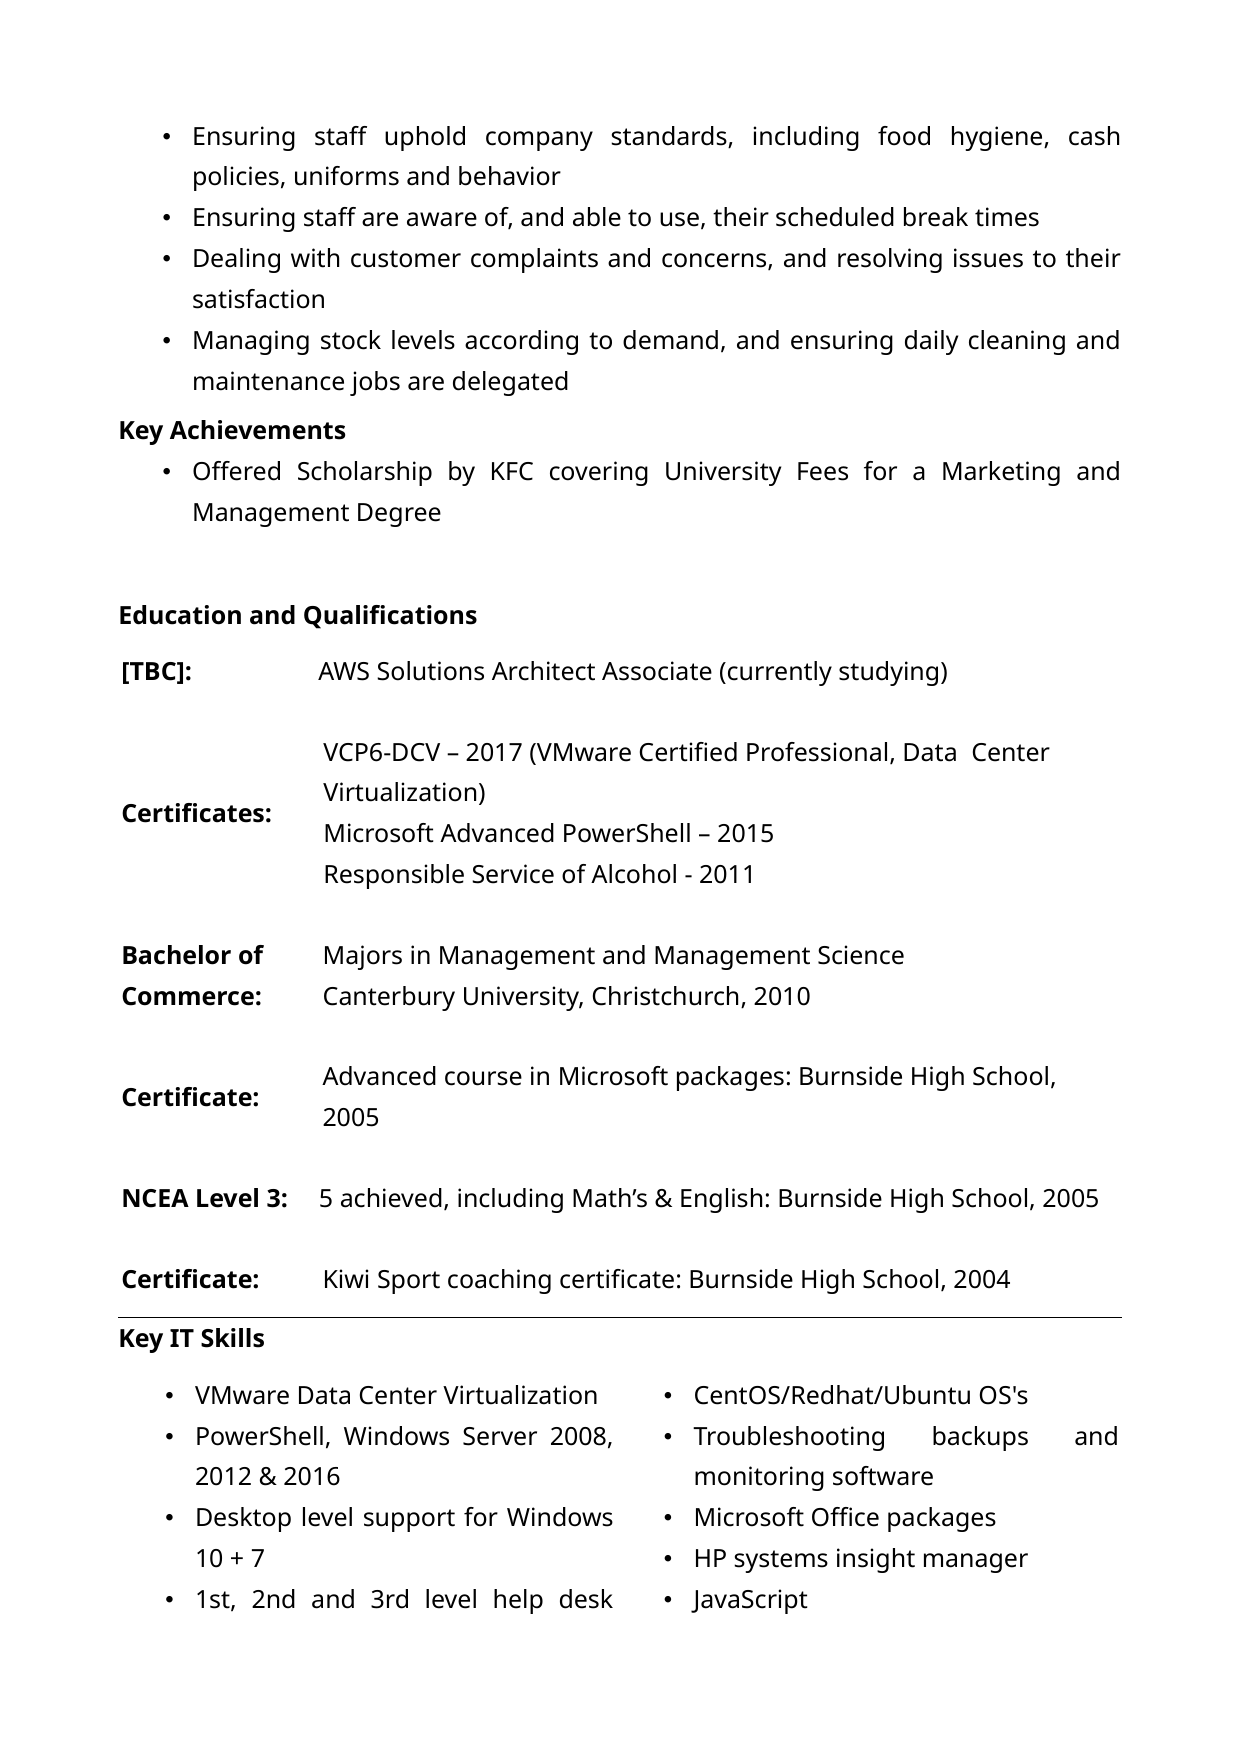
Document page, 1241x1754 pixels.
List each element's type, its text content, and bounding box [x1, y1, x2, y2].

table_header AWS Solutions Architect Associate (currently studying) [315, 651, 1122, 691]
table_header Certificate: [118, 1056, 319, 1137]
list Offered Scholarship by KFC covering University Fees for a Marketing and Management Degree [162, 454, 1122, 528]
table_header Certificate: [118, 1259, 319, 1298]
table_header VMware Data Center Virtualization PowerShell, Windows Server 2008, 2012 & 2016 Desktop level support for Windows 10 + 7 1st, 2nd and 3rd level help desk support Basic datacenter maintenance Trend Deep Security Micro [118, 1374, 617, 1618]
list Dealing with customer complaints and concerns, and resolving issues to their satisfaction [162, 241, 1122, 316]
table_header VCP6-DCV – 2017 (VMware Certified Professional, Data Center Virtualization) Microsoft Advanced PowerShell – 2015 Responsible Service of Alcohol - 2011 [320, 731, 1122, 894]
table_header Bachelor of Commerce: [118, 935, 319, 1015]
table_header NCEA Level 3: [118, 1178, 316, 1218]
table_header [TBC]: [118, 651, 315, 691]
table_header Advanced course in Microsoft packages: Burnside High School, 2005 [319, 1056, 1122, 1137]
text Key IT Skills [118, 1318, 1122, 1355]
list Ensuring staff are aware of, and able to use, their scheduled break times [162, 200, 1122, 234]
table_header Kiwi Sport coaching certificate: Burnside High School, 2004 [319, 1259, 1122, 1298]
text Education and Qualifications [118, 597, 1122, 631]
list Ensuring staff uphold company standards, including food hygiene, cash policies, uniforms and behavior [162, 118, 1122, 193]
list Managing stock levels according to demand, and ensuring daily cleaning and maintenance jobs are delegated [162, 322, 1122, 397]
table_header Majors in Management and Management Science Canterbury University, Christchurch, 2010 [320, 935, 1122, 1015]
text Key Achievements [118, 413, 1122, 447]
table_header CentOS/Redhat/Ubuntu OS's Troubleshooting backups and monitoring software Microsoft Office packages HP systems insight manager JavaScript C# [617, 1374, 1122, 1618]
table_header 5 achieved, including Math’s & English: Burnside High School, 2005 [316, 1178, 1122, 1218]
table_header Certificates: [118, 731, 320, 894]
